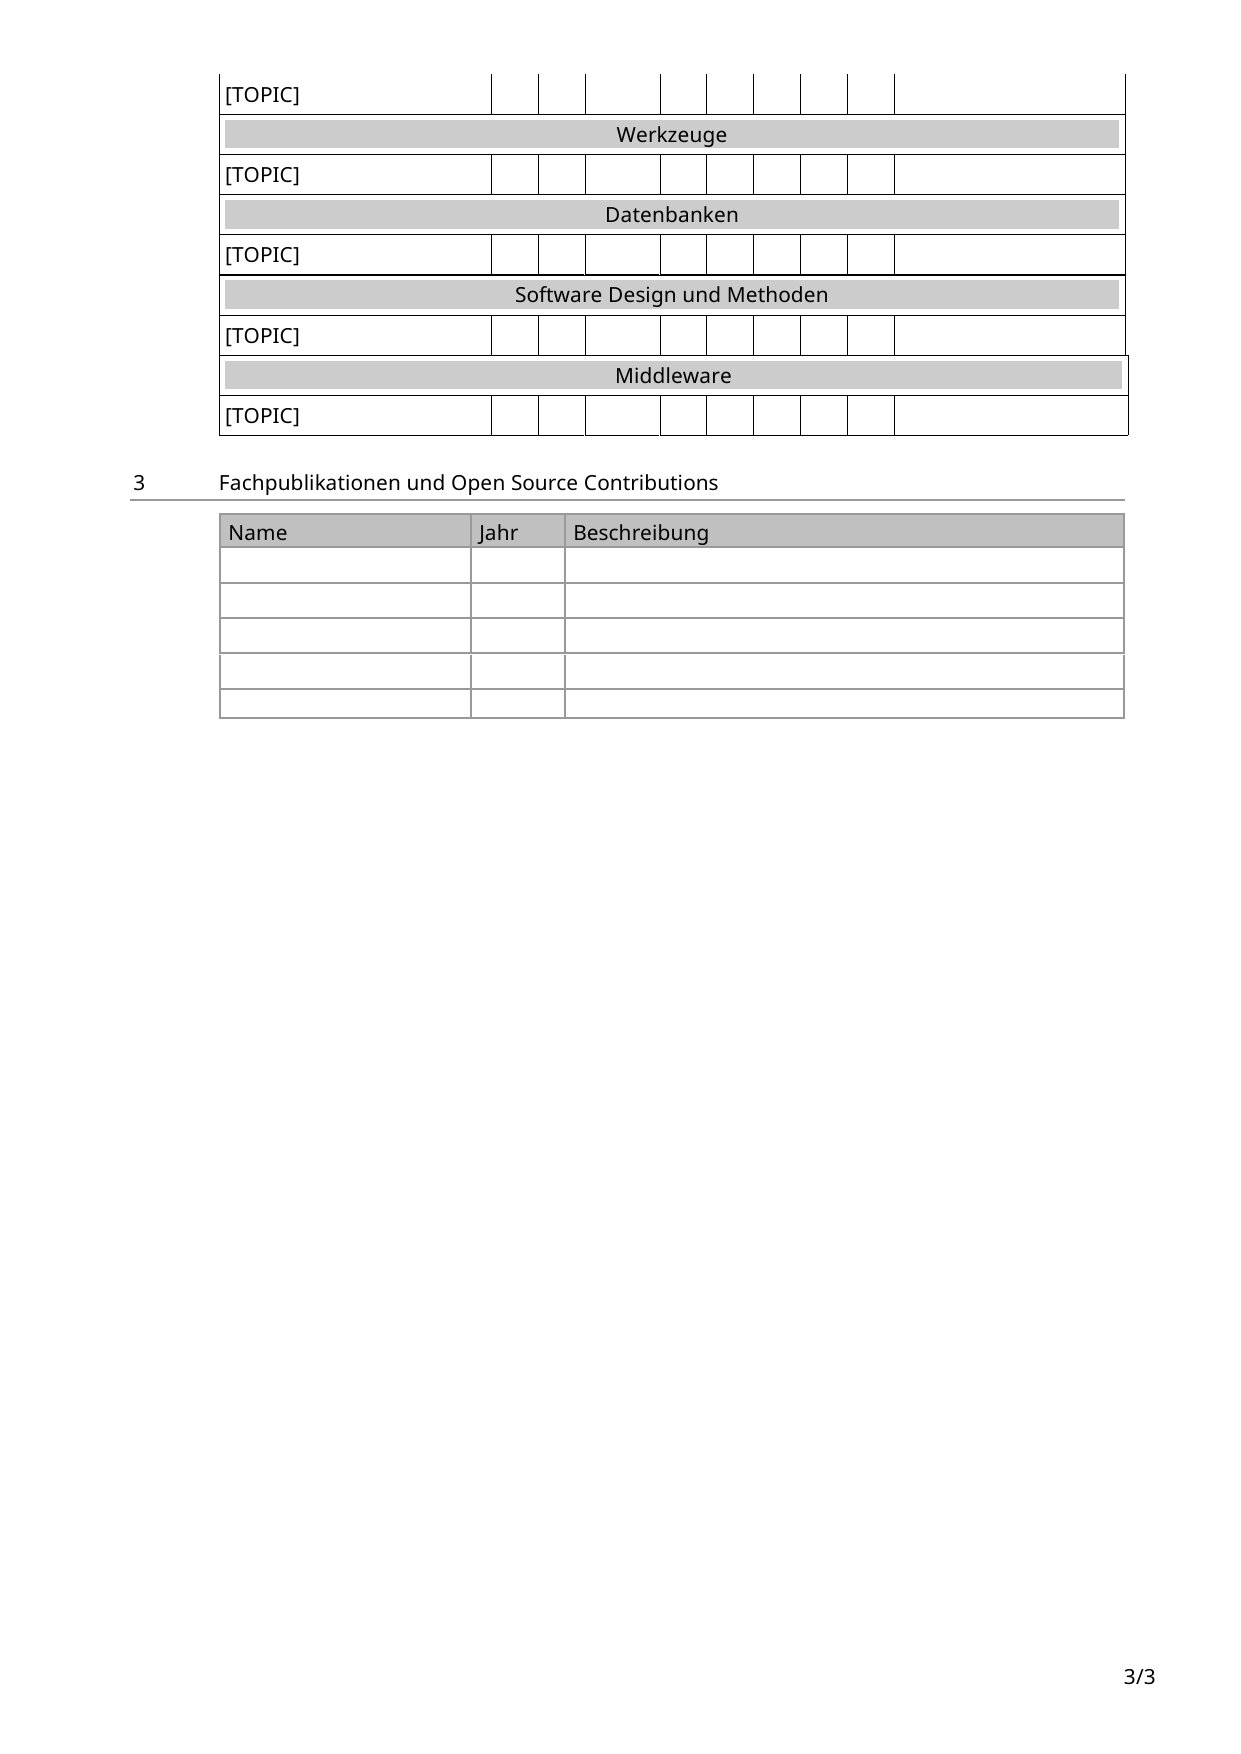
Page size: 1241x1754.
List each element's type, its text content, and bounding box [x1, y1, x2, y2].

table_cell [TOPIC] [220, 235, 491, 274]
table_cell [566, 548, 1123, 582]
table_cell [895, 74, 1125, 114]
table_cell [492, 155, 538, 194]
table_cell [661, 155, 706, 194]
table_cell [707, 155, 753, 194]
table_cell [895, 396, 1128, 435]
table_cell [539, 396, 584, 435]
table_cell [848, 74, 894, 114]
table_cell [895, 155, 1125, 194]
table_cell [707, 74, 753, 114]
table_cell [801, 316, 847, 355]
table_header Name [221, 515, 470, 546]
table_header Werkzeuge [220, 115, 1125, 154]
subtitle Fachpublikationen und Open Source Contributions [130, 465, 1125, 499]
table_cell [566, 584, 1123, 617]
table_header Software Design und Methoden [220, 276, 1125, 315]
table_cell [566, 619, 1123, 652]
table_cell [221, 548, 470, 582]
table_cell [TOPIC] [220, 155, 491, 194]
table_cell [472, 690, 564, 717]
table_cell [221, 619, 470, 652]
table_cell [586, 316, 659, 355]
table_cell [586, 74, 659, 114]
table_cell [707, 316, 753, 355]
table_cell [661, 235, 706, 274]
table_cell [472, 619, 564, 652]
table_cell [707, 235, 753, 274]
table_cell [566, 690, 1123, 717]
table_cell [801, 155, 847, 194]
table_cell [586, 235, 659, 274]
table_cell [895, 316, 1125, 355]
table_cell [539, 74, 584, 114]
table_cell [TOPIC] [220, 396, 491, 435]
table_header Middleware [220, 356, 1128, 395]
table_cell [586, 155, 659, 194]
table_cell [539, 235, 584, 274]
table_cell [221, 690, 470, 717]
table_cell [TOPIC] [220, 316, 491, 355]
table_cell [754, 316, 800, 355]
table_cell [754, 235, 800, 274]
table_cell [895, 235, 1125, 274]
table_cell [661, 74, 706, 114]
table_cell [848, 316, 894, 355]
table_cell [472, 655, 564, 688]
table_header Datenbanken [220, 195, 1125, 234]
table_cell [492, 74, 538, 114]
table_cell [TOPIC] [220, 74, 491, 114]
table_cell [801, 396, 847, 435]
table_cell [801, 74, 847, 114]
table_cell [492, 396, 538, 435]
table_cell [754, 155, 800, 194]
table_header Jahr [472, 515, 564, 546]
table_cell [754, 74, 800, 114]
table_cell [848, 396, 894, 435]
table_cell [754, 396, 800, 435]
table_cell [707, 396, 753, 435]
table_cell [472, 548, 564, 582]
table_cell [492, 316, 538, 355]
table_cell [848, 155, 894, 194]
table_header Beschreibung [566, 515, 1123, 546]
table_cell [566, 655, 1123, 688]
table_cell [492, 235, 538, 274]
table_cell [801, 235, 847, 274]
table_cell [848, 235, 894, 274]
table_cell [539, 316, 584, 355]
table_cell [539, 155, 584, 194]
table_cell [472, 584, 564, 617]
table_cell [661, 396, 706, 435]
table_cell [661, 316, 706, 355]
table_cell [221, 584, 470, 617]
table_cell [586, 396, 659, 435]
table_cell [221, 655, 470, 688]
